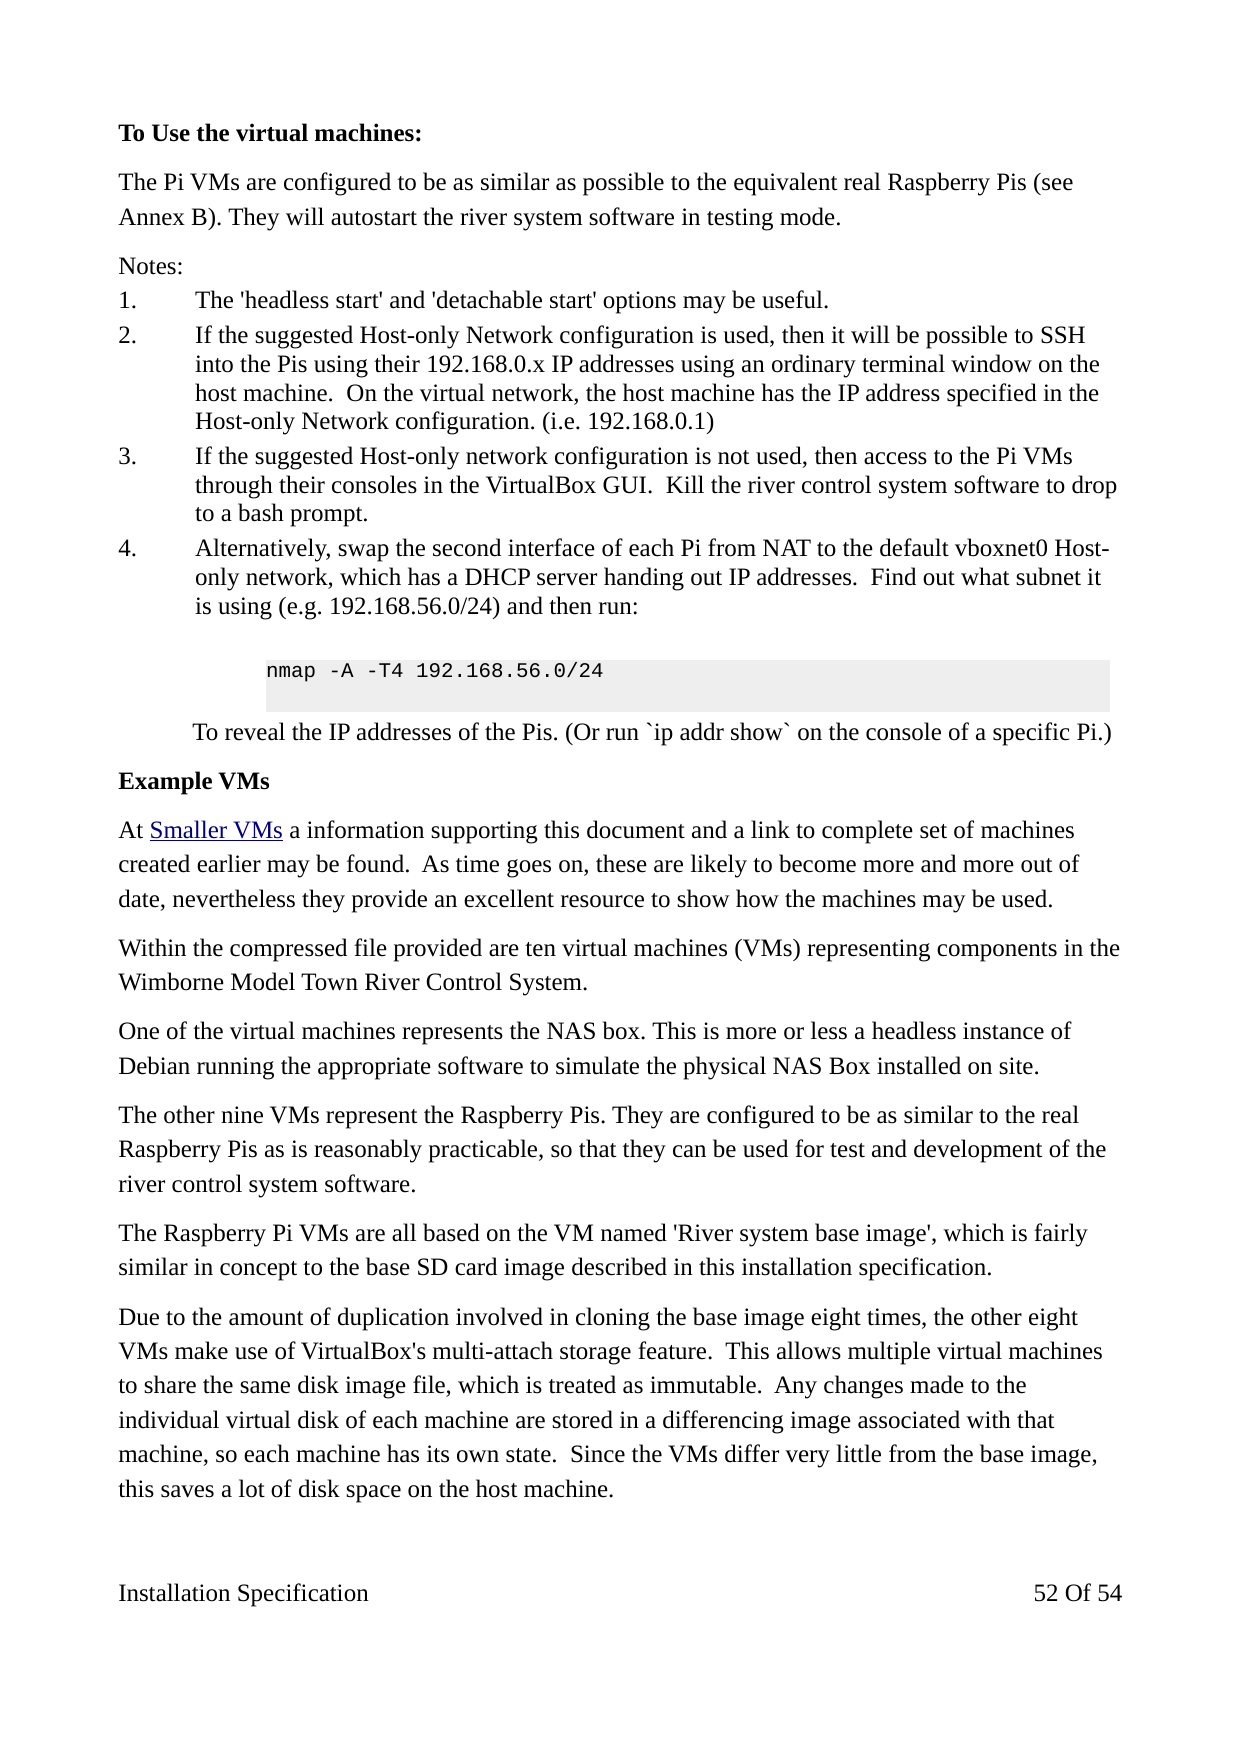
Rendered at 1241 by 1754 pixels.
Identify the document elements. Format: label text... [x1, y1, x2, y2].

text Notes: [118, 251, 1122, 279]
text nmap -A -T4 192.168.56.0/24 [266, 660, 1110, 684]
text One of the virtual machines represents the NAS box. This is more or less a headless instance of Debian running the appropriate software to simulate the physical NAS Box installed on site. [118, 1016, 1122, 1080]
text Due to the amount of duplication involved in cloning the base image eight times, the other eight VMs make use of VirtualBox's multi-attach storage feature. This allows multiple virtual machines to share the same disk image file, which is treated as immutable. Any changes made to the individual virtual disk of each machine are stored in a differencing image associated with that machine, so each machine has its own state. Since the VMs differ very little from the base image, this saves a lot of disk space on the host machine. [118, 1302, 1122, 1503]
text 4. Alternatively, swap the second interface of each Pi from NAT to the default vboxnet0 Host-only network, which has a DHCP server handing out IP addresses. Find out what subnet it is using (e.g. 192.168.56.0/24) and then run: [118, 533, 1122, 619]
text The Pi VMs are configured to be as similar as possible to the equivalent real Raspberry Pis (see Annex B). They will autostart the river system software in testing mode. [118, 167, 1122, 230]
text To reveal the IP addresses of the Pis. (Or run `ip addr show` on the console of a specific Pi.) [192, 717, 1122, 746]
text 2. If the suggested Host-only Network configuration is used, then it will be possible to SSH into the Pis using their 192.168.0.x IP addresses using an ordinary terminal window on the host machine. On the virtual network, the host machine has the IP address specified in the Host-only Network configuration. (i.e. 192.168.0.1) [118, 320, 1122, 435]
text 3. If the suggested Host-only network configuration is not used, then access to the Pi VMs through their consoles in the VirtualBox GUI. Kill the river control system software to drop to a bash prompt. [118, 441, 1122, 527]
text Example VMs [118, 766, 1122, 794]
text To Use the virtual machines: [118, 118, 1122, 147]
text 1. The 'headless start' and 'detachable start' options may be useful. [118, 285, 1122, 314]
text Within the compressed file provided are ten virtual machines (VMs) representing components in the Wimborne Model Town River Control System. [118, 933, 1122, 996]
text At Smaller VMs a information supporting this document and a link to complete set of machines created earlier may be found. As time goes on, these are likely to become more and more out of date, nevertheless they provide an excellent resource to show how the machines may be used. [118, 815, 1122, 913]
text The Raspberry Pi VMs are all based on the VM named 'River system base image', which is fairly similar in concept to the base SD card image described in this installation specification. [118, 1218, 1122, 1281]
text The other nine VMs represent the Raspberry Pis. They are configured to be as similar to the real Raspberry Pis as is reasonably practicable, so that they can be used for test and development of the river control system software. [118, 1100, 1122, 1198]
